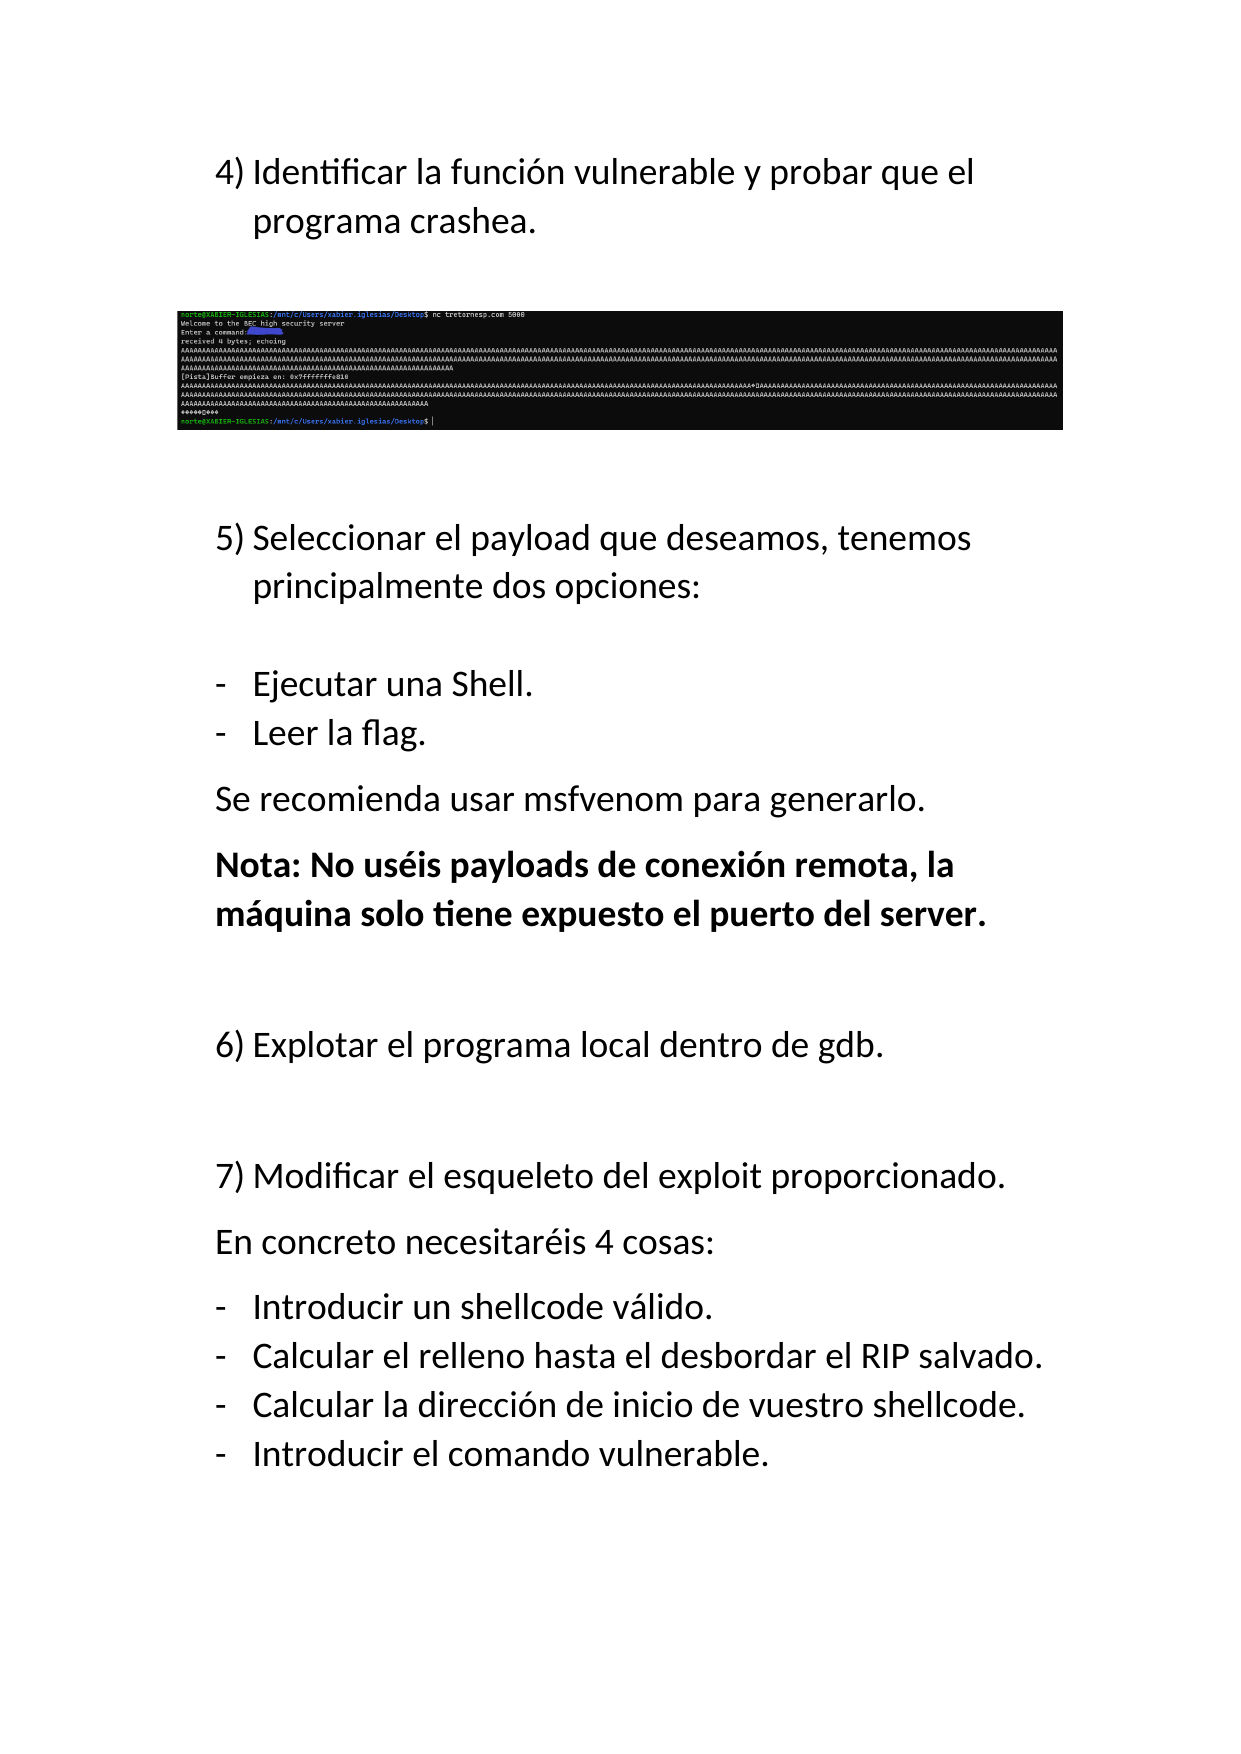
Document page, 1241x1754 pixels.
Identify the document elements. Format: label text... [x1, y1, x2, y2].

list Ejecutar una Shell. [215, 660, 1063, 706]
list Introducir un shellcode válido. [215, 1283, 1063, 1329]
list Modificar el esqueleto del exploit proporcionado. [215, 1152, 1063, 1198]
list Seleccionar el payload que deseamos, tenemos principalmente dos opciones: [215, 513, 1063, 608]
list Explotar el programa local dentro de gdb. [215, 1021, 1063, 1067]
list Calcular el relleno hasta el desbordar el RIP salvado. [215, 1332, 1063, 1378]
list Leer la flag. [215, 709, 1063, 755]
text Nota: No uséis payloads de conexión remota, la máquina solo tiene expuesto el puerto del server. [215, 841, 1063, 935]
list Identificar la función vulnerable y probar que el programa crashea. [215, 148, 1063, 242]
list Introducir el comando vulnerable. [215, 1430, 1063, 1476]
list Calcular la dirección de inicio de vuestro shellcode. [215, 1381, 1063, 1427]
text En concreto necesitaréis 4 cosas: [215, 1218, 1063, 1263]
text Se recomienda usar msfvenom para generarlo. [215, 775, 1063, 821]
